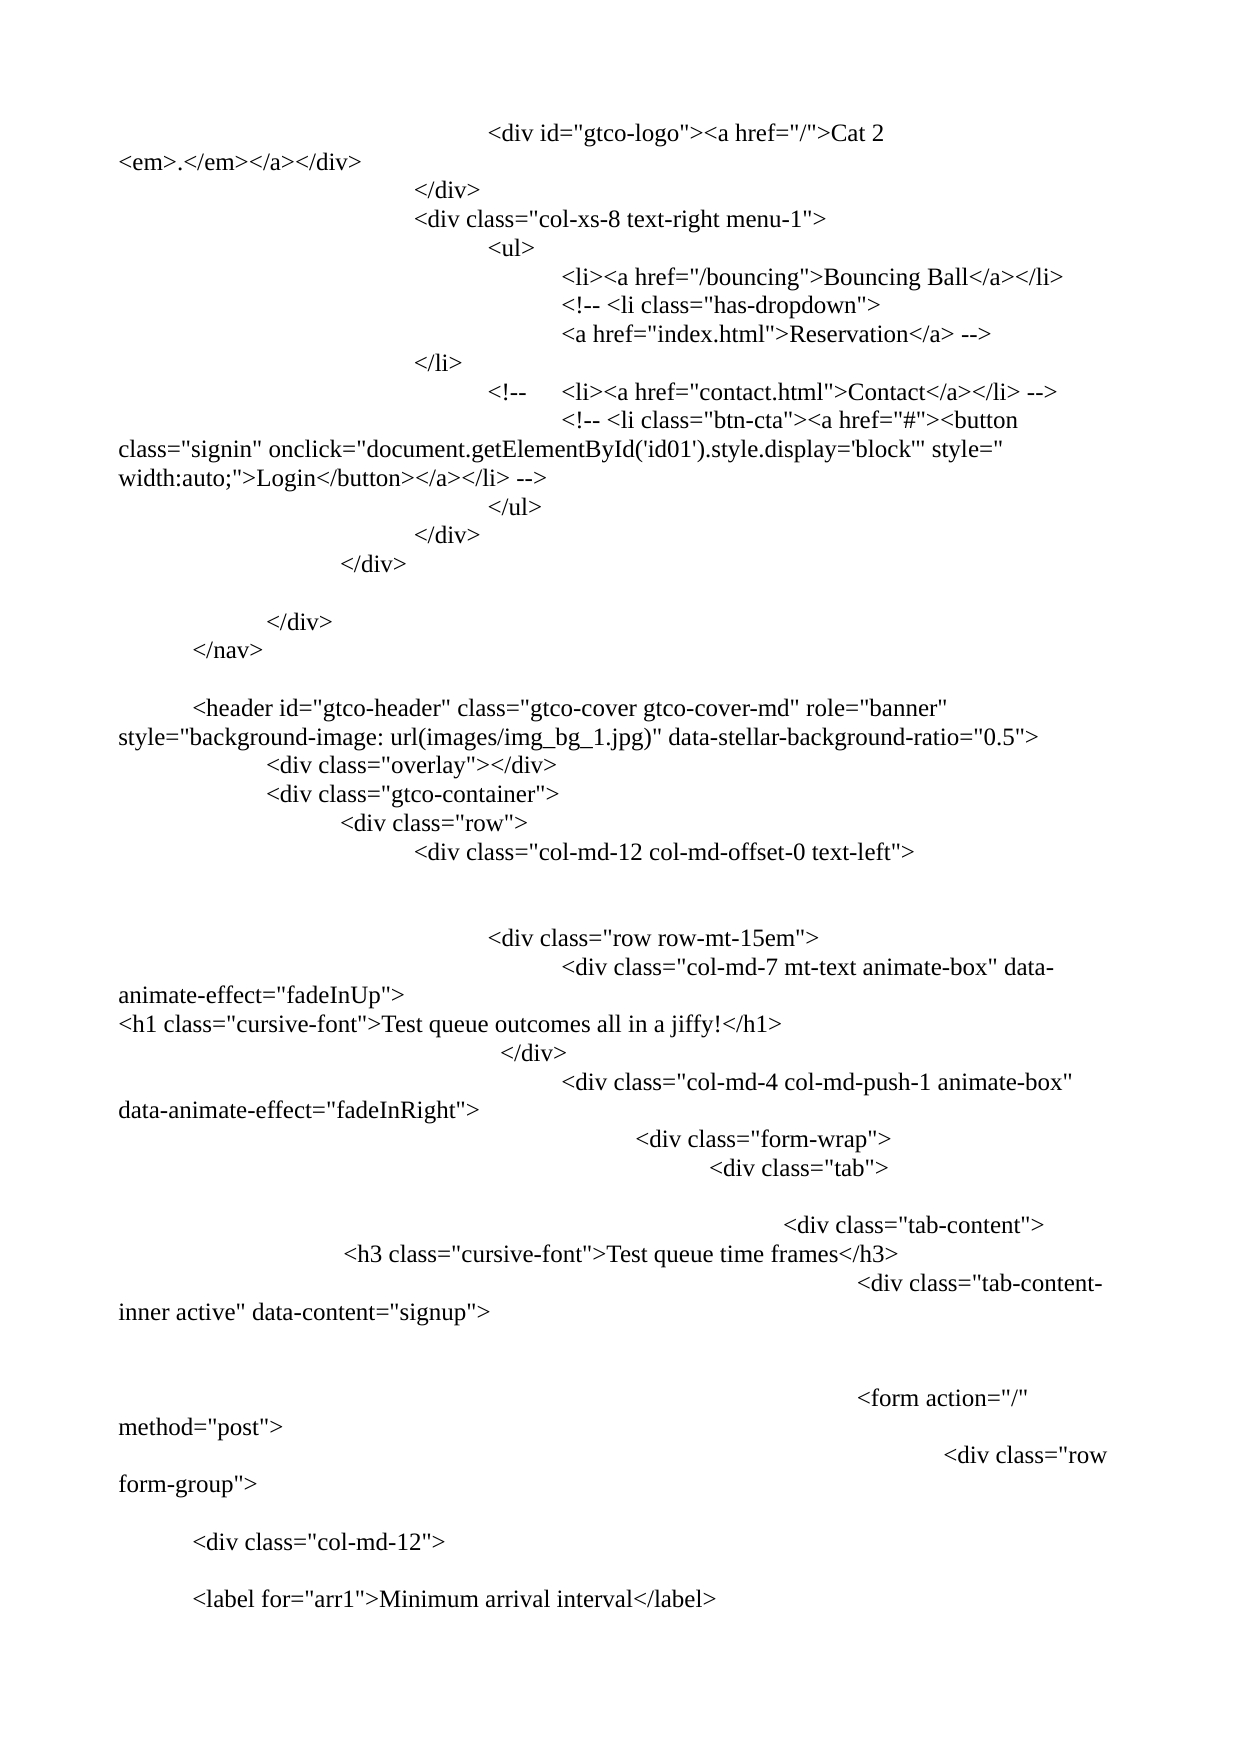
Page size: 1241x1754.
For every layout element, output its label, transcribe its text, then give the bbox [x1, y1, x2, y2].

text <!-- <li><a href="contact.html">Contact</a></li> --> [118, 377, 1122, 406]
text <div class="col-md-4 col-md-push-1 animate-box" data-animate-effect="fadeInRight"> [118, 1067, 1122, 1124]
text <label for="arr1">Minimum arrival interval</label> [118, 1556, 1122, 1613]
text <h3 class="cursive-font">Test queue time frames</h3> [118, 1239, 1122, 1268]
text <div class="col-md-12"> [118, 1498, 1122, 1556]
text <div class="form-wrap"> [118, 1124, 1122, 1153]
text <li><a href="/bouncing">Bouncing Ball</a></li> [118, 262, 1122, 291]
text <div class="col-xs-8 text-right menu-1"> [118, 204, 1122, 233]
text </nav> [118, 636, 1122, 664]
text <div class="gtco-container"> [118, 779, 1122, 808]
text <div class="row form-group"> [118, 1441, 1122, 1498]
text </div> [118, 521, 1122, 549]
text <div class="tab"> [118, 1153, 1122, 1182]
text <div class="col-md-7 mt-text animate-box" data-animate-effect="fadeInUp"> [118, 952, 1122, 1009]
text <div class="row row-mt-15em"> [118, 923, 1122, 952]
text <ul> [118, 233, 1122, 262]
text <h1 class="cursive-font">Test queue outcomes all in a jiffy!</h1> [118, 1009, 1122, 1038]
text <div class="tab-content-inner active" data-content="signup"> [118, 1268, 1122, 1326]
text <!-- <li class="has-dropdown"> [118, 291, 1122, 319]
text <div class="tab-content"> [118, 1211, 1122, 1239]
text <div class="overlay"></div> [118, 751, 1122, 779]
text </div> [118, 607, 1122, 636]
text <header id="gtco-header" class="gtco-cover gtco-cover-md" role="banner" style="background-image: url(images/img_bg_1.jpg)" data-stellar-background-ratio="0.5"> [118, 693, 1122, 751]
text </div> [118, 1038, 1122, 1067]
text <div class="col-md-12 col-md-offset-0 text-left"> [118, 837, 1122, 866]
text <div class="row"> [118, 808, 1122, 837]
text <a href="index.html">Reservation</a> --> </li> [118, 319, 1122, 377]
text </div> [118, 549, 1122, 578]
text </ul> [118, 492, 1122, 521]
text <div id="gtco-logo"><a href="/">Cat 2 <em>.</em></a></div> [118, 118, 1122, 176]
text </div> [118, 176, 1122, 204]
text <!-- <li class="btn-cta"><a href="#"><button class="signin" onclick="document.getElementById('id01').style.display='block'" style=" width:auto;">Login</button></a></li> --> [118, 406, 1122, 492]
text <form action="/" method="post"> [118, 1383, 1122, 1441]
